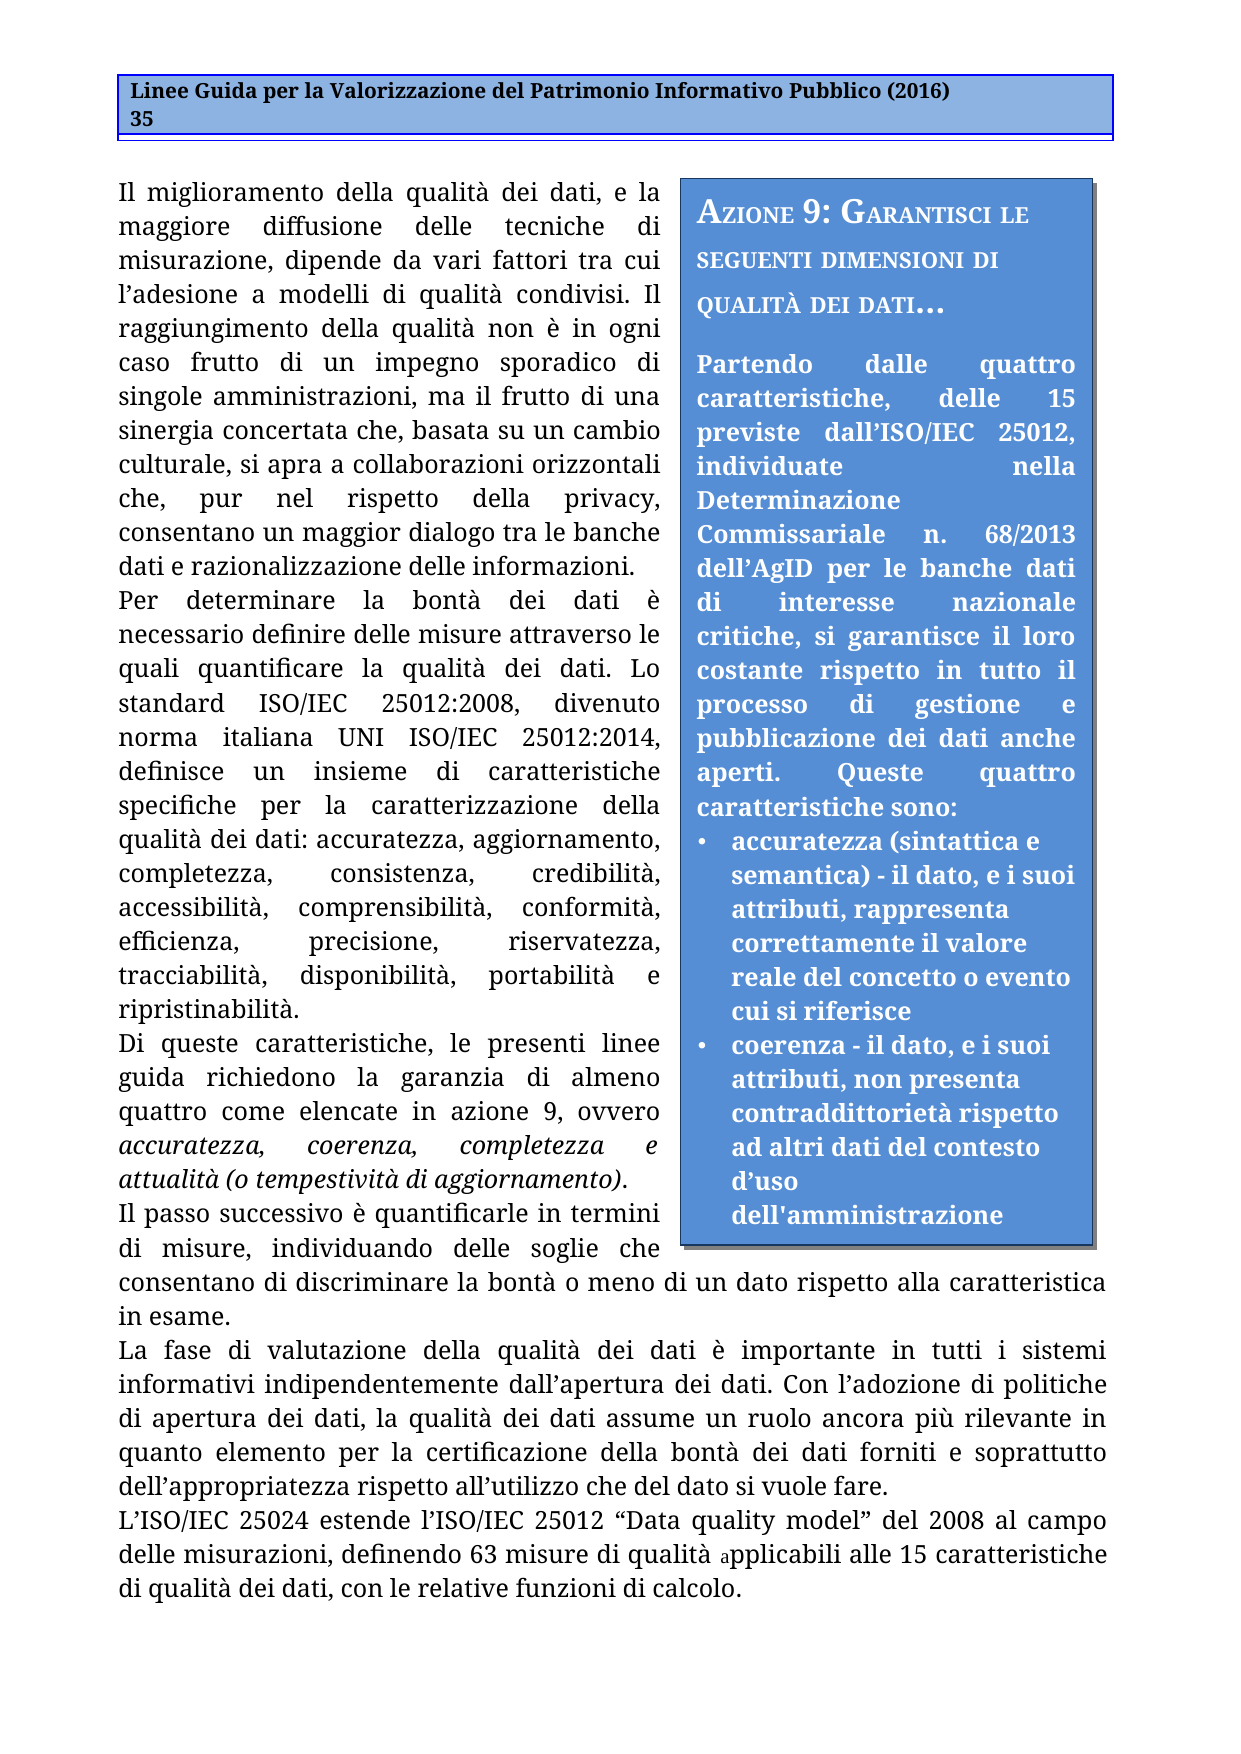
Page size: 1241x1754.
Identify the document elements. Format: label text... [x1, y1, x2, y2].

text Per determinare la bontà dei dati è necessario definire delle misure attraverso le quali quantificare la qualità dei dati. Lo standard ISO/IEC 25012:2008, divenuto norma italiana UNI ISO/IEC 25012:2014, definisce un insieme di caratteristiche specifiche per la caratterizzazione della qualità dei dati: accuratezza, aggiornamento, completezza, consistenza, credibilità, accessibilità, comprensibilità, conformità, efficienza, precisione, riservatezza, tracciabilità, disponibilità, portabilità e ripristinabilità. [118, 583, 680, 1026]
list accuratezza (sintattica e semantica) - il dato, e i suoi attributi, rappresenta correttamente il valore reale del concetto o evento cui si riferisce [698, 823, 1076, 1028]
text Partendo dalle quattro caratteristiche, delle 15 previste dall’ISO/IEC 25012, individuate nella Determinazione Commissariale n. 68/2013 dell’AgID per le banche dati di interesse nazionale critiche, si garantisce il loro costante rispetto in tutto il processo di gestione e pubblicazione dei dati anche aperti. Queste quattro caratteristiche sono: [696, 346, 1076, 823]
text La fase di valutazione della qualità dei dati è importante in tutti i sistemi informativi indipendentemente dall’apertura dei dati. Con l’adozione di politiche di apertura dei dati, la qualità dei dati assume un ruolo ancora più rilevante in quanto elemento per la certificazione della bontà dei dati forniti e soprattutto dell’appropriatezza rispetto all’utilizzo che del dato si vuole fare. [118, 1332, 1108, 1503]
text Di queste caratteristiche, le presenti linee guida richiedono la garanzia di almeno quattro come elencate in azione 9, ovvero accuratezza, coerenza, completezza e attualità (o tempestività di aggiornamento). [118, 1026, 680, 1196]
list coerenza - il dato, e i suoi attributi, non presenta contraddittorietà rispetto ad altri dati del contesto d’uso dell'amministrazione titolare [698, 1028, 1076, 1236]
text L’ISO/IEC 25024 estende l’ISO/IEC 25012 “Data quality model” del 2008 al campo delle misurazioni, definendo 63 misure di qualità applicabili alle 15 caratteristiche di qualità dei dati, con le relative funzioni di calcolo. [118, 1503, 1108, 1605]
text Il miglioramento della qualità dei dati, e la maggiore diffusione delle tecniche di misurazione, dipende da vari fattori tra cui l’adesione a modelli di qualità condivisi. Il raggiungimento della qualità non è in ogni caso frutto di un impegno sporadico di singole amministrazioni, ma il frutto di una sinergia concertata che, basata su un cambio culturale, si apra a collaborazioni orizzontali che, pur nel rispetto della privacy, consentano un maggior dialogo tra le banche dati e razionalizzazione delle informazioni. [118, 174, 1108, 583]
text Azione 9: Garantisci le seguenti dimensioni di qualità dei dati… [696, 187, 1076, 324]
text Il passo successivo è quantificarle in termini di misure, individuando delle soglie che consentano di discriminare la bontà o meno di un dato rispetto alla caratteristica in esame. [118, 1196, 1108, 1332]
